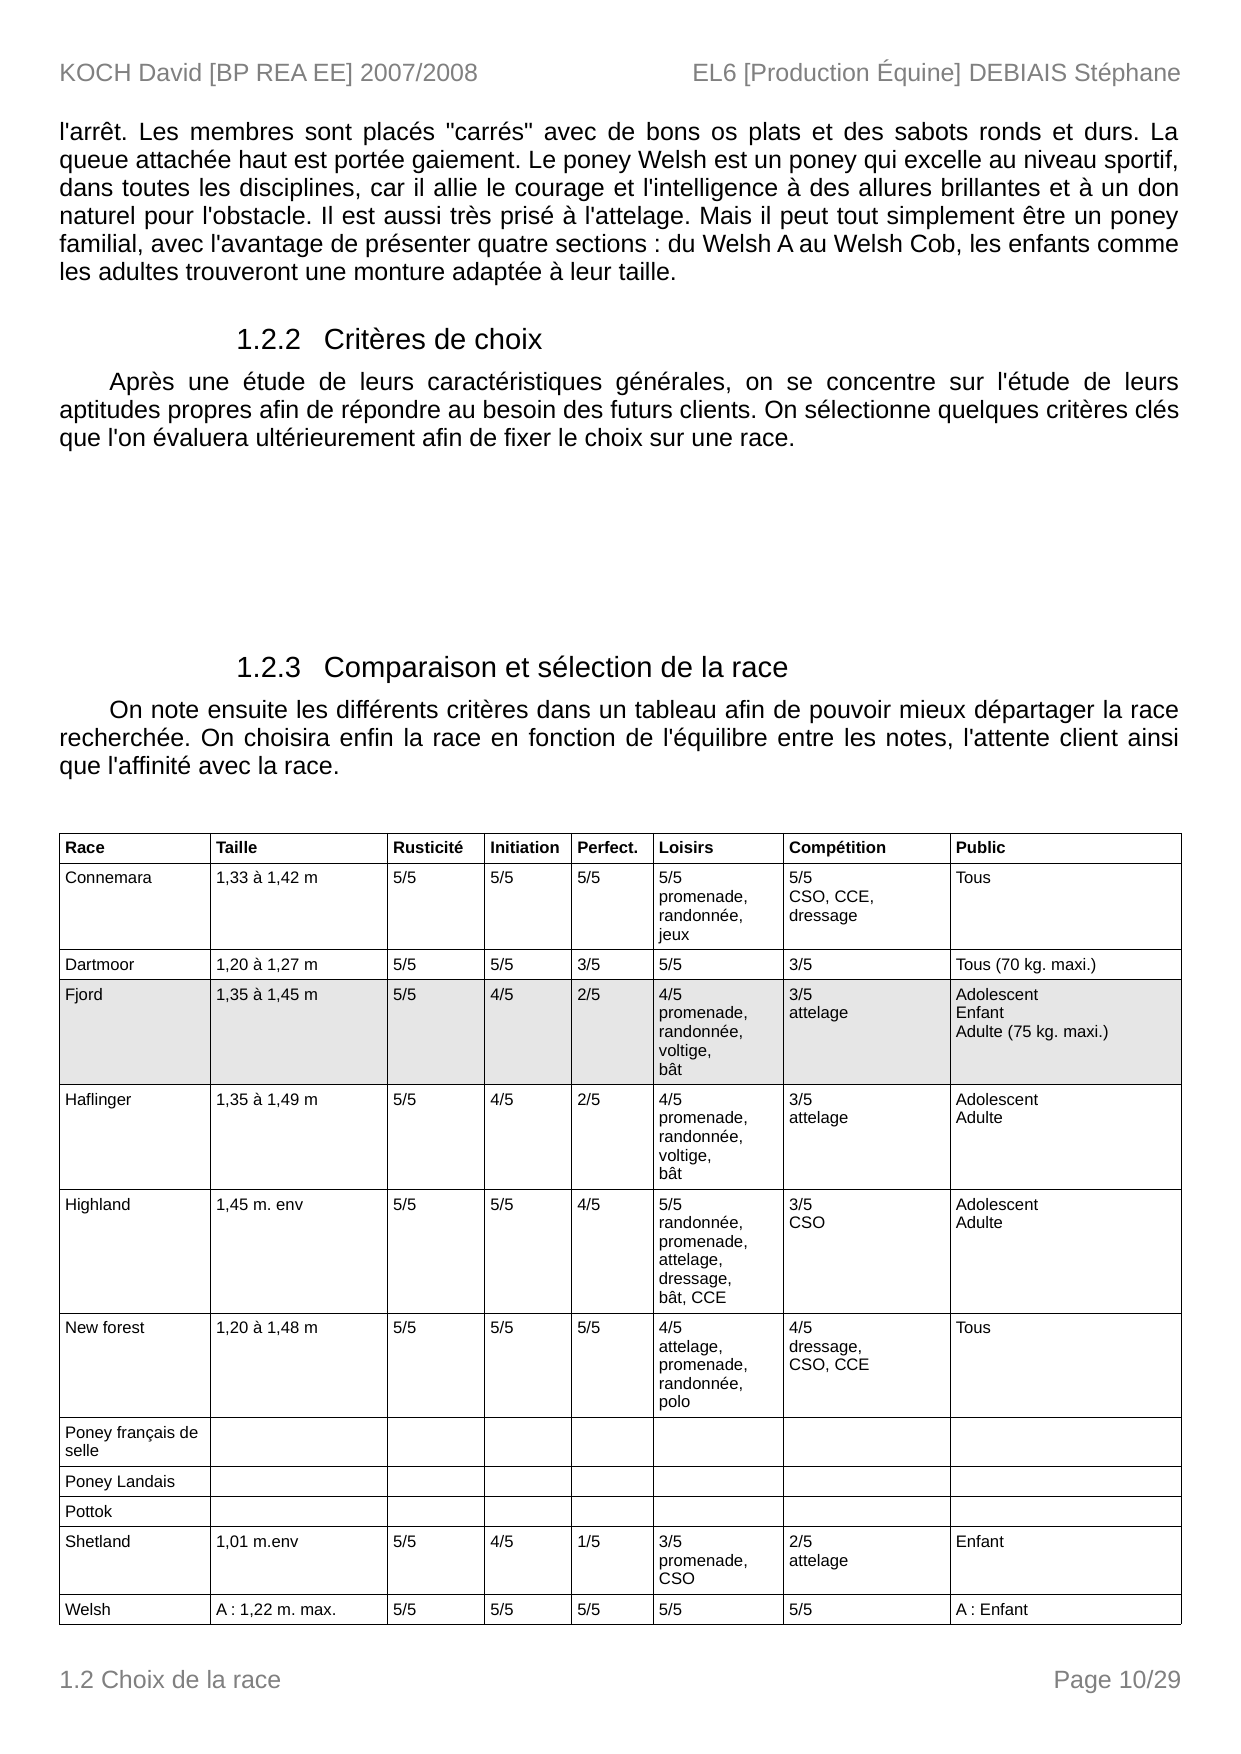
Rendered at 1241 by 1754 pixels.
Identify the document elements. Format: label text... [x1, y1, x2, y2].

table_header Initiation [485, 834, 571, 863]
table_cell [572, 1497, 653, 1526]
table_cell 2/5 attelage [784, 1527, 950, 1594]
table_cell 5/5 CSO, CCE, dressage [784, 864, 950, 949]
table_header Perfect. [572, 834, 653, 863]
table_header Compétition [784, 834, 950, 863]
table_cell 4/5 promenade, randonnée, voltige, bât [654, 980, 783, 1084]
table_cell [951, 1418, 1181, 1466]
table_cell [388, 1418, 484, 1466]
table_cell Adolescent Adulte [951, 1085, 1181, 1189]
text On note ensuite les différents critères dans un tableau afin de pouvoir mieux départager la race recherchée. On choisira enfin la race en fonction de l'équilibre entre les notes, l'attente client ainsi que l'affinité avec la race. [59, 696, 1181, 780]
table_cell [485, 1467, 571, 1496]
table_cell 4/5 [485, 980, 571, 1084]
table_cell 5/5 randonnée, promenade, attelage, dressage, bât, CCE [654, 1190, 783, 1312]
table_cell 3/5 CSO [784, 1190, 950, 1312]
table_cell [572, 1467, 653, 1496]
table_cell 5/5 [388, 1527, 484, 1594]
table_cell Poney Landais [60, 1467, 210, 1496]
table_cell 5/5 [388, 864, 484, 949]
table_cell 4/5 promenade, randonnée, voltige, bât [654, 1085, 783, 1189]
table_cell 5/5 [485, 1595, 571, 1624]
table_cell [654, 1467, 783, 1496]
table_header Race [60, 834, 210, 863]
table_cell Welsh [60, 1595, 210, 1624]
table_cell 1,35 à 1,45 m [211, 980, 387, 1084]
table_cell Adolescent Enfant Adulte (75 kg. maxi.) [951, 980, 1181, 1084]
table_header Public [951, 834, 1181, 863]
table_cell 5/5 [572, 864, 653, 949]
table_cell 2/5 [572, 980, 653, 1084]
table_cell [784, 1497, 950, 1526]
table_cell [951, 1497, 1181, 1526]
table_cell New forest [60, 1314, 210, 1417]
table_cell 1,20 à 1,27 m [211, 950, 387, 979]
table_cell 4/5 [485, 1085, 571, 1189]
table_header Rusticité [388, 834, 484, 863]
subtitle Critères de choix [59, 323, 1181, 356]
table_cell 4/5 attelage, promenade, randonnée, polo [654, 1314, 783, 1417]
table_cell Haflinger [60, 1085, 210, 1189]
table_cell [784, 1418, 950, 1466]
table_cell Enfant [951, 1527, 1181, 1594]
table_cell Shetland [60, 1527, 210, 1594]
table_cell 5/5 [485, 864, 571, 949]
table_cell A : 1,22 m. max. [211, 1595, 387, 1624]
table_cell 5/5 [388, 1595, 484, 1624]
table_cell 1,01 m.env [211, 1527, 387, 1594]
text l'arrêt. Les membres sont placés "carrés" avec de bons os plats et des sabots ronds et durs. La queue attachée haut est portée gaiement. Le poney Welsh est un poney qui excelle au niveau sportif, dans toutes les disciplines, car il allie le courage et l'intelligence à des allures brillantes et à un don naturel pour l'obstacle. Il est aussi très prisé à l'attelage. Mais il peut tout simplement être un poney familial, avec l'avantage de présenter quatre sections : du Welsh A au Welsh Cob, les enfants comme les adultes trouveront une monture adaptée à leur taille. [59, 118, 1181, 286]
table_cell 5/5 promenade, randonnée, jeux [654, 864, 783, 949]
table_cell [211, 1418, 387, 1466]
table_cell [211, 1497, 387, 1526]
table_cell 5/5 [572, 1595, 653, 1624]
table_cell Dartmoor [60, 950, 210, 979]
table_cell Adolescent Adulte [951, 1190, 1181, 1312]
table_cell [654, 1497, 783, 1526]
table_cell 3/5 attelage [784, 1085, 950, 1189]
table_cell 3/5 attelage [784, 980, 950, 1084]
table_cell 5/5 [388, 1085, 484, 1189]
table_header Loisirs [654, 834, 783, 863]
table_cell A : Enfant [951, 1595, 1181, 1624]
table_cell Highland [60, 1190, 210, 1312]
table_cell 3/5 [784, 950, 950, 979]
table_cell 5/5 [654, 950, 783, 979]
table_cell [211, 1467, 387, 1496]
table_cell [784, 1467, 950, 1496]
table_cell 5/5 [572, 1314, 653, 1417]
table_cell 4/5 dressage, CSO, CCE [784, 1314, 950, 1417]
table_cell Tous [951, 1314, 1181, 1417]
table_cell 5/5 [388, 950, 484, 979]
table_cell 1,45 m. env [211, 1190, 387, 1312]
table_cell Tous (70 kg. maxi.) [951, 950, 1181, 979]
table_cell [485, 1497, 571, 1526]
table_cell Fjord [60, 980, 210, 1084]
subtitle Comparaison et sélection de la race [59, 651, 1181, 684]
table_cell Poney français de selle [60, 1418, 210, 1466]
table_cell [388, 1497, 484, 1526]
table_cell 5/5 [485, 1314, 571, 1417]
table_cell Tous [951, 864, 1181, 949]
table_cell 5/5 [388, 1314, 484, 1417]
table_cell 1,35 à 1,49 m [211, 1085, 387, 1189]
table_cell 5/5 [388, 1190, 484, 1312]
table_cell [572, 1418, 653, 1466]
table_cell Connemara [60, 864, 210, 949]
table_cell 5/5 [388, 980, 484, 1084]
table_cell 4/5 [572, 1190, 653, 1312]
table_cell 4/5 [485, 1527, 571, 1594]
table_cell Pottok [60, 1497, 210, 1526]
table_cell 5/5 [485, 1190, 571, 1312]
table_cell [485, 1418, 571, 1466]
table_cell [951, 1467, 1181, 1496]
table_cell 3/5 [572, 950, 653, 979]
table_cell 3/5 promenade, CSO [654, 1527, 783, 1594]
table_cell 2/5 [572, 1085, 653, 1189]
table_cell 1,20 à 1,48 m [211, 1314, 387, 1417]
table_cell 5/5 [485, 950, 571, 979]
table_cell 5/5 [654, 1595, 783, 1624]
table_cell 1,33 à 1,42 m [211, 864, 387, 949]
table_cell [388, 1467, 484, 1496]
table_header Taille [211, 834, 387, 863]
text Après une étude de leurs caractéristiques générales, on se concentre sur l'étude de leurs aptitudes propres afin de répondre au besoin des futurs clients. On sélectionne quelques critères clés que l'on évaluera ultérieurement afin de fixer le choix sur une race. [59, 368, 1181, 452]
table_cell 5/5 [784, 1595, 950, 1624]
table_cell [654, 1418, 783, 1466]
table_cell 1/5 [572, 1527, 653, 1594]
